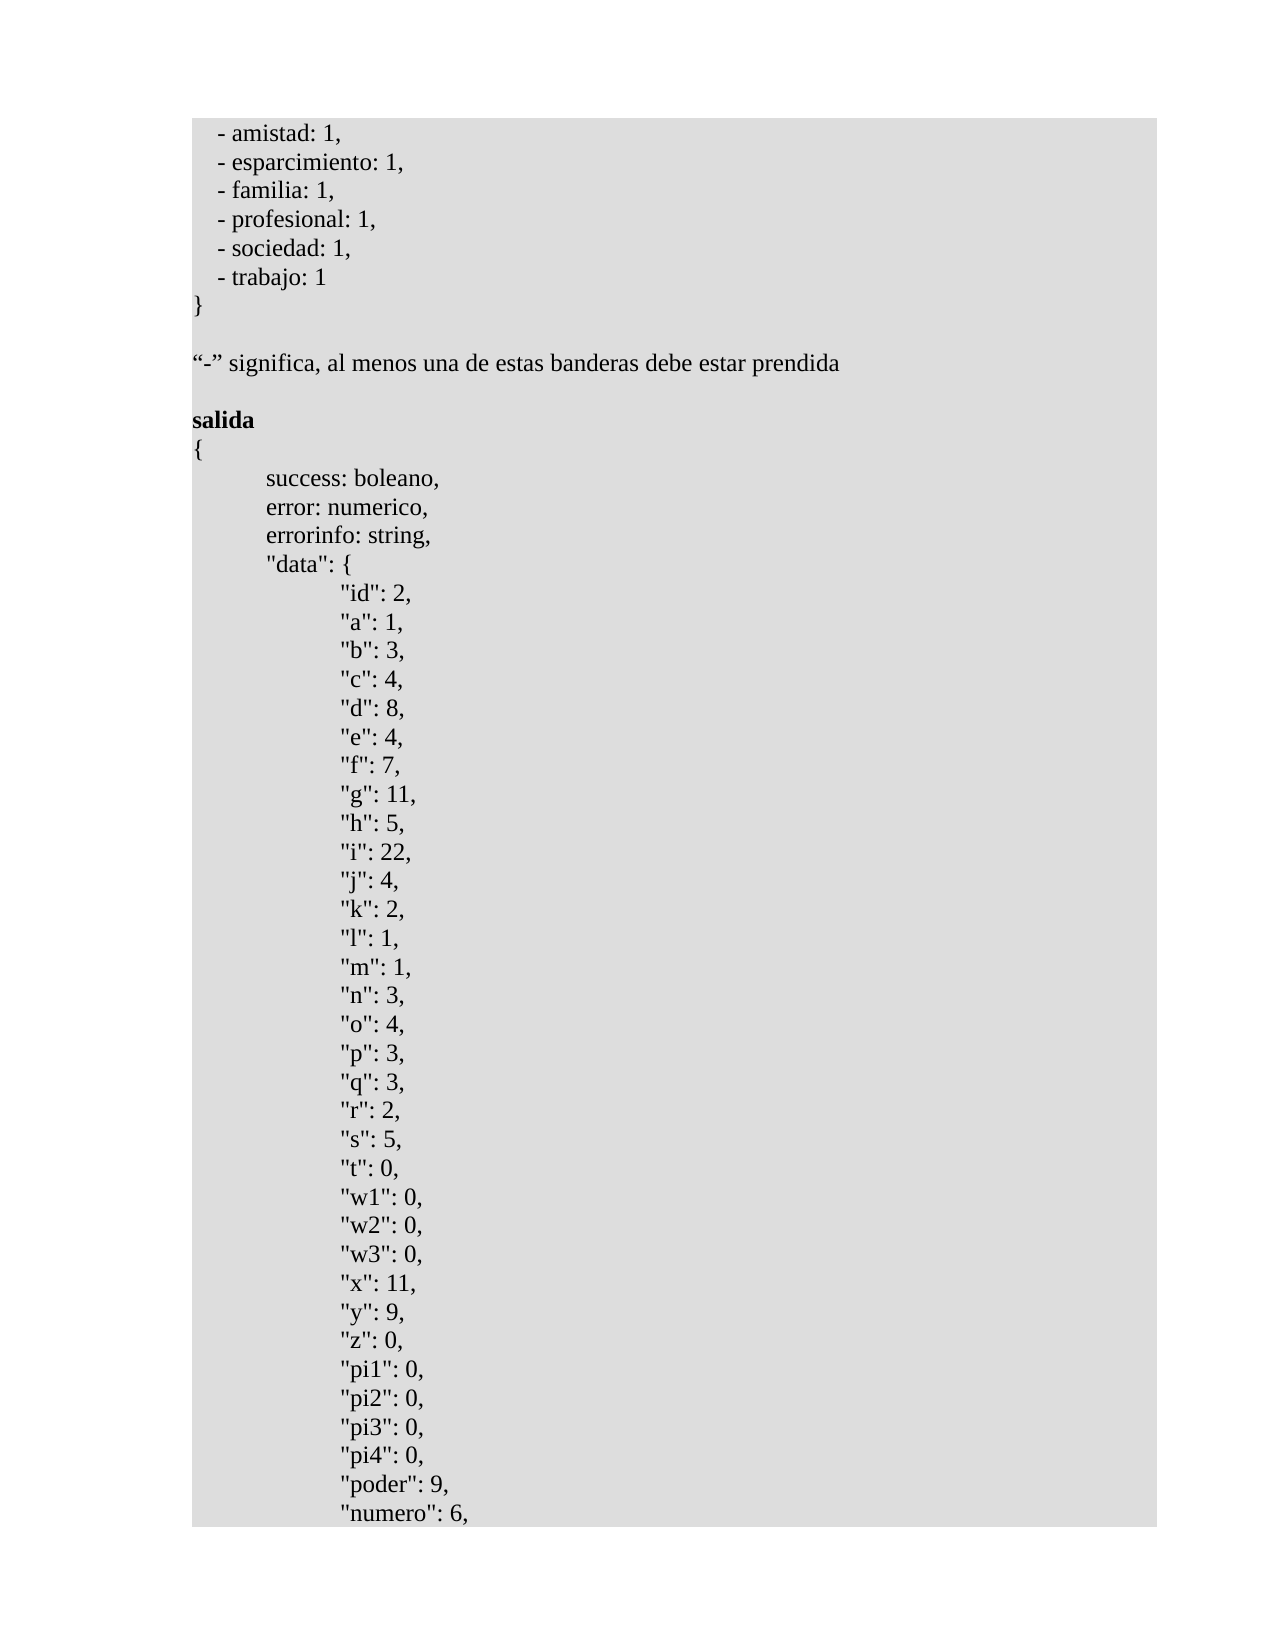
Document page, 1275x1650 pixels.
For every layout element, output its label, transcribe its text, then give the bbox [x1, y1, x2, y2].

text "k": 2, [192, 894, 1157, 923]
text - amistad: 1, - esparcimiento: 1, - familia: 1, - profesional: 1, - sociedad: 1, - trabajo: 1 } [192, 118, 1157, 319]
text "d": 8, [192, 693, 1157, 722]
text "j": 4, [192, 866, 1157, 894]
text "a": 1, [192, 607, 1157, 636]
text "q": 3, [192, 1067, 1157, 1096]
text salida [192, 406, 1157, 434]
text "e": 4, [192, 722, 1157, 751]
text "n": 3, [192, 981, 1157, 1009]
text error: numerico, [192, 492, 1157, 521]
text "l": 1, [192, 923, 1157, 952]
text "pi2": 0, [192, 1383, 1157, 1412]
text "numero": 6, [192, 1498, 1157, 1527]
text “-” significa, al menos una de estas banderas debe estar prendida [192, 348, 1157, 377]
text "s": 5, [192, 1124, 1157, 1153]
text "z": 0, [192, 1326, 1157, 1354]
text "f": 7, [192, 751, 1157, 779]
text { [192, 434, 1157, 463]
text "c": 4, [192, 664, 1157, 693]
text "data": { [192, 549, 1157, 578]
text "r": 2, [192, 1096, 1157, 1124]
text "pi4": 0, [192, 1441, 1157, 1469]
text "w1": 0, [192, 1182, 1157, 1211]
text "h": 5, [192, 808, 1157, 837]
text "x": 11, [192, 1268, 1157, 1297]
text "t": 0, [192, 1153, 1157, 1182]
text "pi1": 0, [192, 1354, 1157, 1383]
text "o": 4, [192, 1009, 1157, 1038]
text "p": 3, [192, 1038, 1157, 1067]
text "i": 22, [192, 837, 1157, 866]
text "w2": 0, [192, 1211, 1157, 1239]
text "m": 1, [192, 952, 1157, 981]
text "g": 11, [192, 779, 1157, 808]
text "poder": 9, [192, 1469, 1157, 1498]
text success: boleano, [192, 463, 1157, 492]
text errorinfo: string, [192, 521, 1157, 549]
text "w3": 0, [192, 1239, 1157, 1268]
text "id": 2, [192, 578, 1157, 607]
text "pi3": 0, [192, 1412, 1157, 1441]
text "y": 9, [192, 1297, 1157, 1326]
text "b": 3, [192, 636, 1157, 664]
